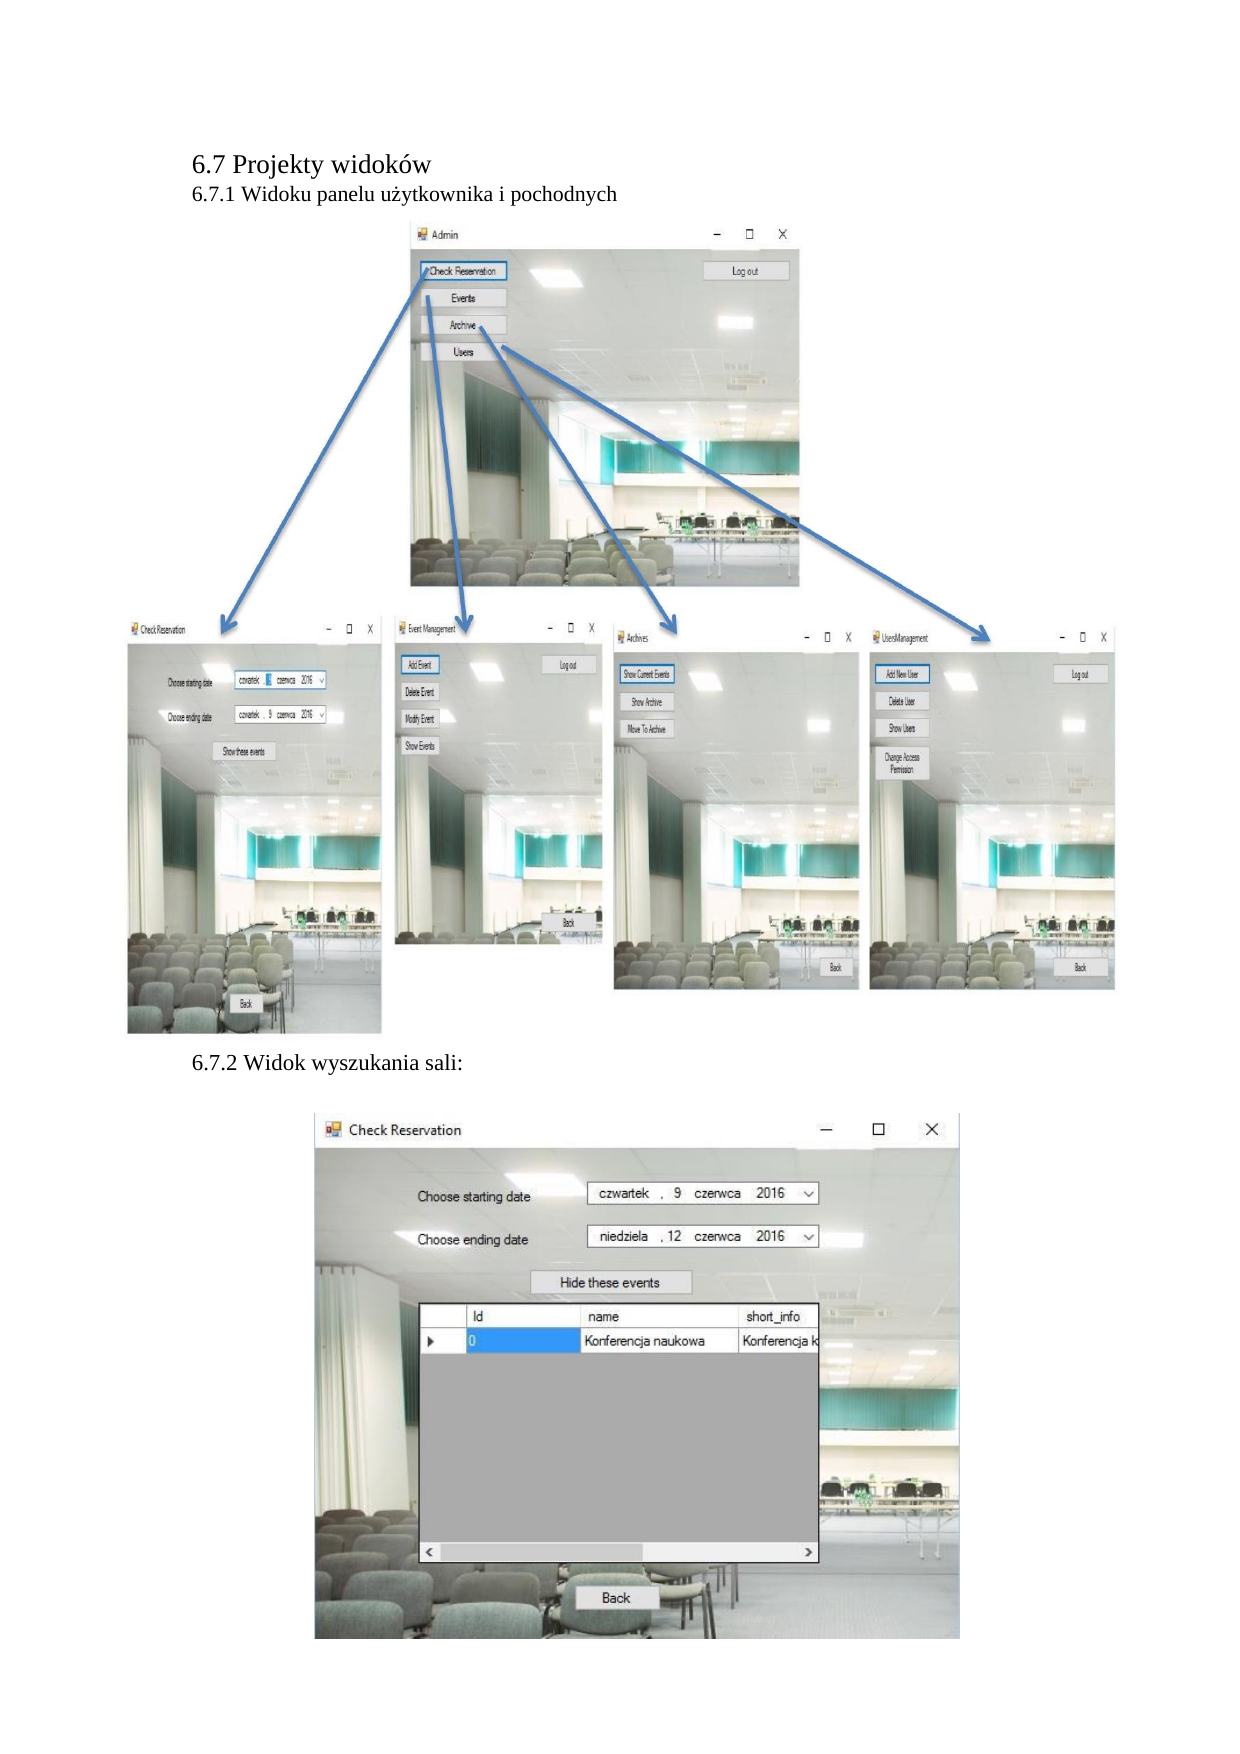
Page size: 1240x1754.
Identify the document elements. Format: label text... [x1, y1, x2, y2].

text 6.7.2 Widok wyszukania sali: [192, 1051, 635, 1076]
text 6.7.1 Widoku panelu użytkownika i pochodnych [192, 181, 635, 206]
text 6.7 Projekty widoków [192, 148, 635, 179]
